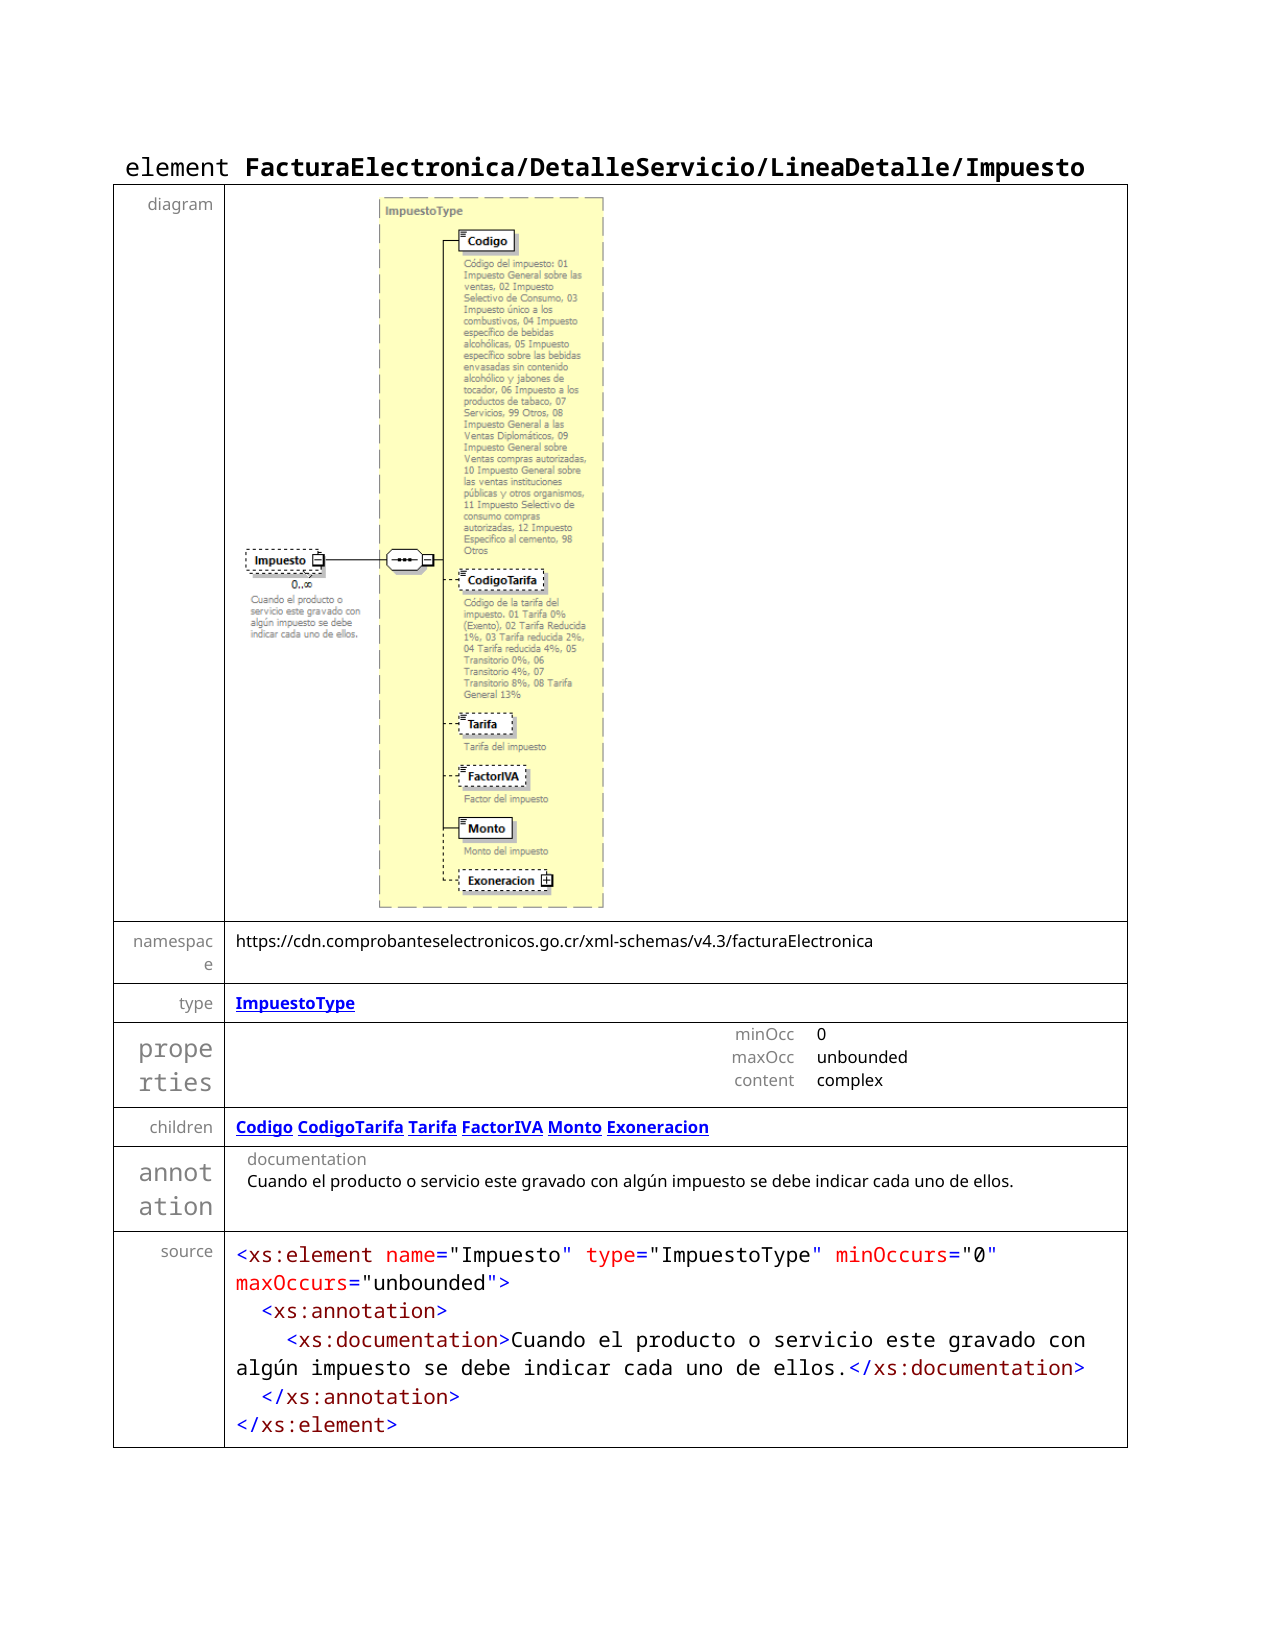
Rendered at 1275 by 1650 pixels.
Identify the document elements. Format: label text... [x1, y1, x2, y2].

table_cell annotation [114, 1147, 224, 1231]
picture [235, 193, 614, 913]
table_cell complex [805, 1069, 1127, 1091]
table_cell properties [114, 1023, 224, 1107]
table_header diagram [114, 185, 224, 921]
table_cell [225, 1147, 1127, 1231]
table_header 0 [805, 1023, 1127, 1046]
table_header minOcc [236, 1023, 805, 1046]
table_cell Codigo CodigoTarifa Tarifa FactorIVA Monto Exoneracion [225, 1108, 1127, 1146]
table_cell <xs:element name="Impuesto" type="ImpuestoType" minOccurs="0" maxOccurs="unbounded"> <xs:annotation> <xs:documentation>Cuando el producto o servicio este gravado con algún impuesto se debe indicar cada uno de ellos.</xs:documentation> </xs:annotation> </xs:element> [225, 1232, 1127, 1447]
table_cell source [114, 1232, 224, 1447]
table_cell ImpuestoType [225, 984, 1127, 1022]
table_cell content [236, 1069, 805, 1091]
table_cell [225, 1023, 1127, 1107]
table_cell children [114, 1108, 224, 1146]
table_cell namespace [114, 922, 224, 983]
table_cell https://cdn.comprobanteselectronicos.go.cr/xml-schemas/v4.3/facturaElectronica [225, 922, 1127, 983]
table_cell unbounded [805, 1046, 1127, 1068]
text element FacturaElectronica/DetalleServicio/LineaDetalle/Impuesto [125, 150, 1150, 184]
table_cell type [114, 984, 224, 1022]
table_cell maxOcc [236, 1046, 805, 1068]
table_cell Cuando el producto o servicio este gravado con algún impuesto se debe indicar cada uno de ellos. [236, 1170, 1127, 1193]
table_header [225, 185, 1127, 921]
table_header documentation [236, 1147, 1127, 1170]
